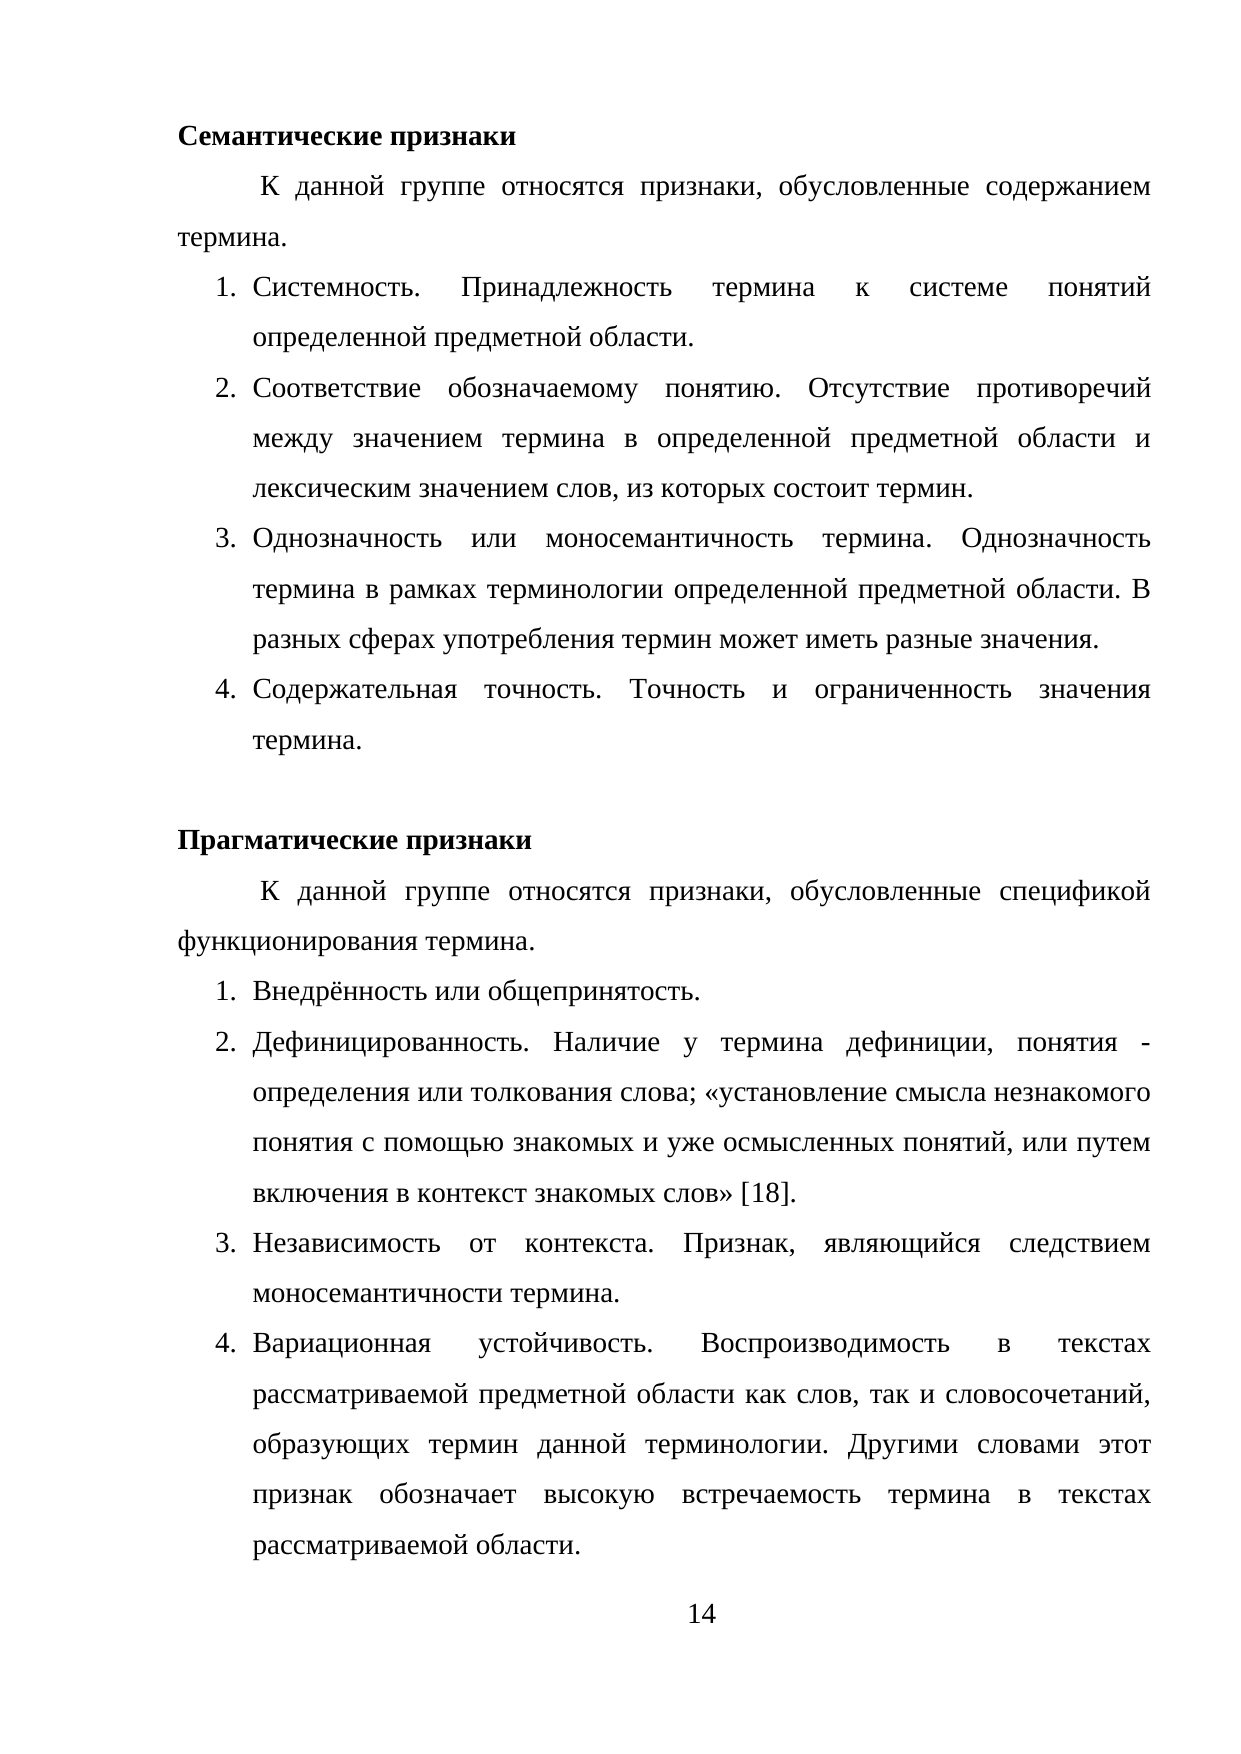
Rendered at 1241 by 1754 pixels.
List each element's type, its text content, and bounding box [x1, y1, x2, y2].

list Системность. Принадлежность термина к системе понятий определенной предметной области. [215, 269, 1152, 353]
text Семантические признаки [177, 118, 1152, 152]
list Независимость от контекста. Признак, являющийся следствием моносемантичности термина. [215, 1225, 1152, 1309]
text К данной группе относятся признаки, обусловленные спецификой функционирования термина. [177, 873, 1152, 957]
text Прагматические признаки [177, 822, 1152, 856]
text К данной группе относятся признаки, обусловленные содержанием термина. [177, 168, 1152, 252]
list Содержательная точность. Точность и ограниченность значения термина. [215, 672, 1152, 755]
list Вариационная устойчивость. Воспроизводимость в текстах рассматриваемой предметной области как слов, так и словосочетаний, образующих термин данной терминологии. Другими словами этот признак обозначает высокую встречаемость термина в текстах рассматриваемой области. [215, 1326, 1152, 1560]
list Дефиницированность. Наличие у термина дефиниции, понятия - определения или толкования слова; «установление смысла незнакомого понятия с помощью знакомых и уже осмысленных понятий, или путем включения в контекст знакомых слов» [18]. [215, 1024, 1152, 1208]
list Внедрённость или общепринятость. [215, 973, 1152, 1007]
list Соответствие обозначаемому понятию. Отсутствие противоречий между значением термина в определенной предметной области и лексическим значением слов, из которых состоит термин. [215, 370, 1152, 504]
list Однозначность или моносемантичность термина. Однозначность термина в рамках терминологии определенной предметной области. В разных сферах употребления термин может иметь разные значения. [215, 521, 1152, 655]
